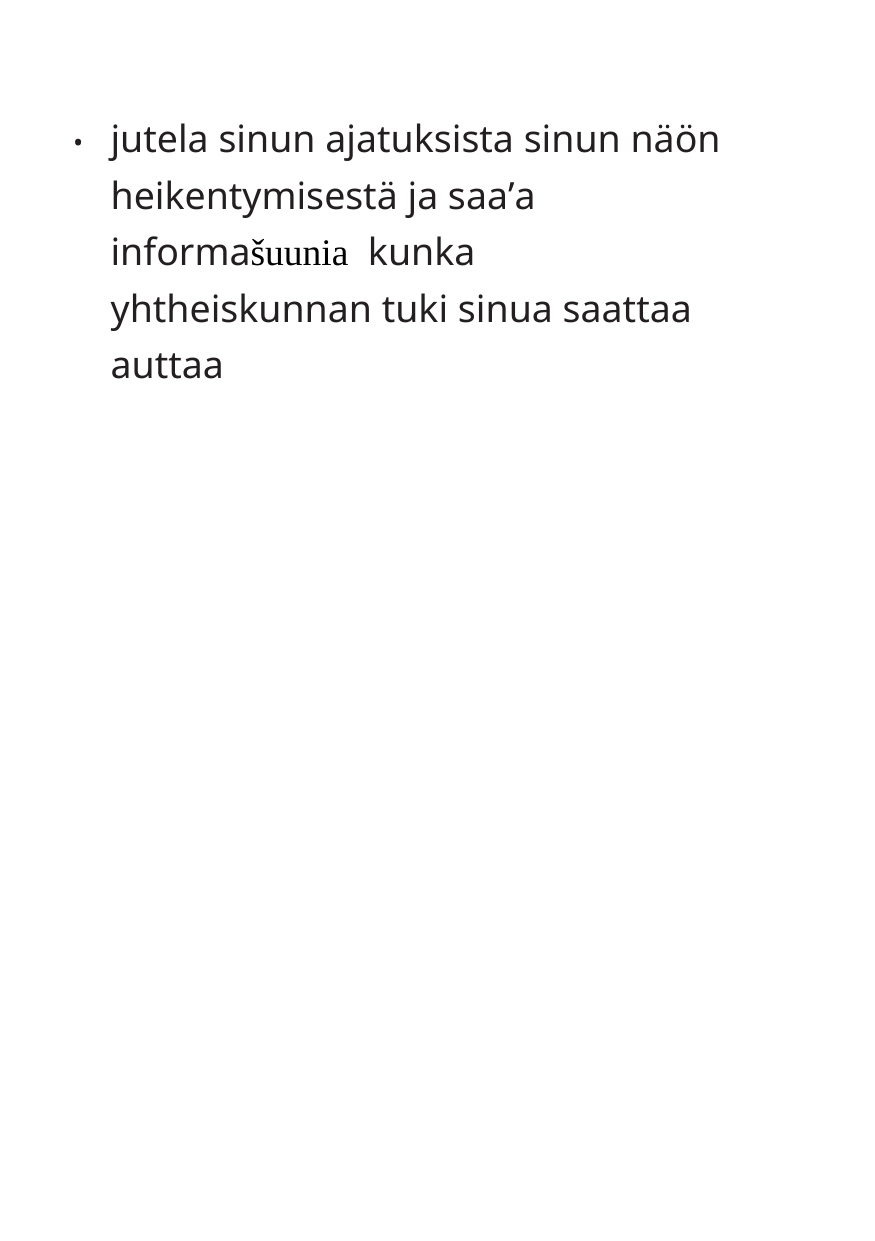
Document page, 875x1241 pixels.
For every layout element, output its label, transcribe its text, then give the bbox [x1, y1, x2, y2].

list jutela sinun ajatuksista sinun näön heikentymisestä ja saa’a informašuunia kunka yhtheiskunnan tuki sinua saattaa auttaa [73, 112, 733, 390]
